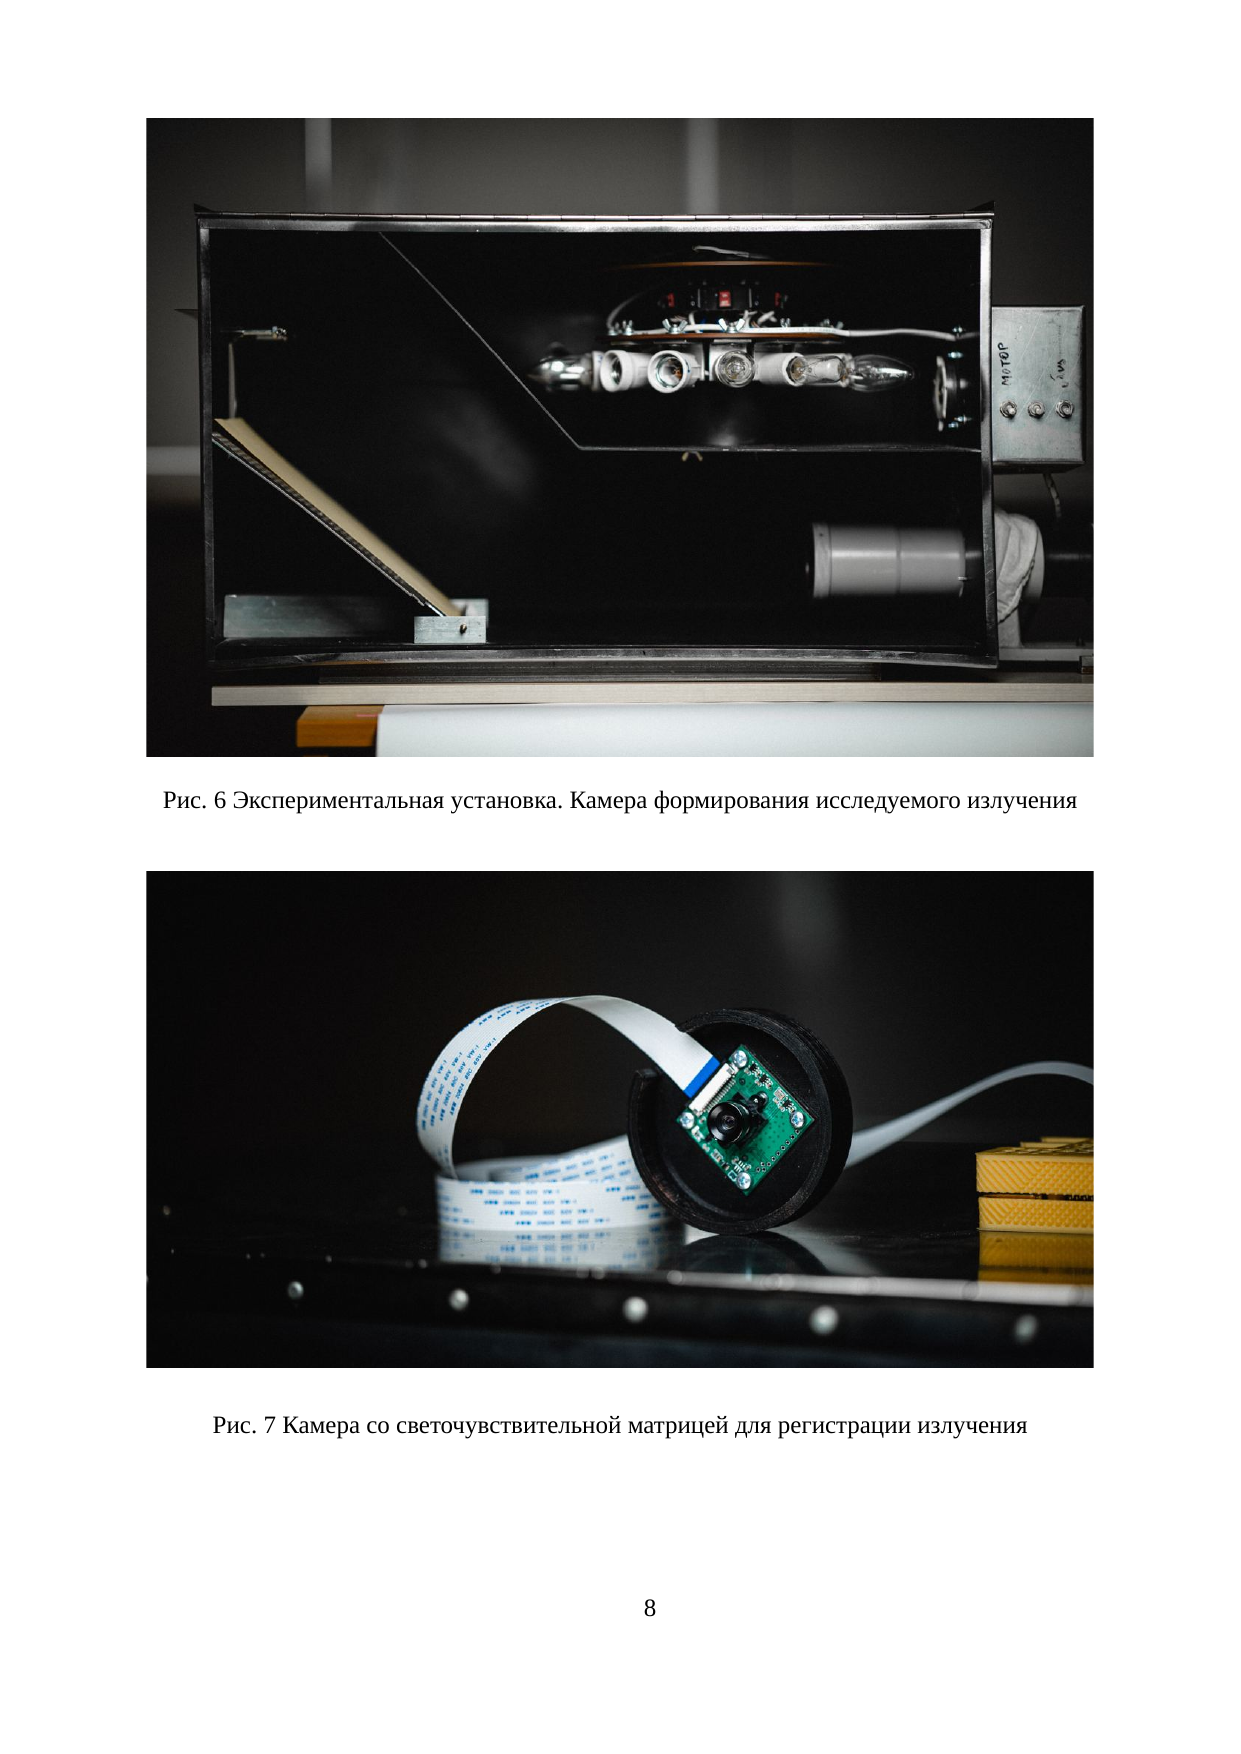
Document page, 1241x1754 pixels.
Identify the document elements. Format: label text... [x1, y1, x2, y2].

text Рис. 7 Камера со светочувствительной матрицей для регистрации излучения [118, 1410, 1122, 1439]
text Рис. 6 Экспериментальная установка. Камера формирования исследуемого излучения [118, 785, 1122, 814]
picture [146, 871, 1094, 1368]
picture [146, 118, 1094, 757]
